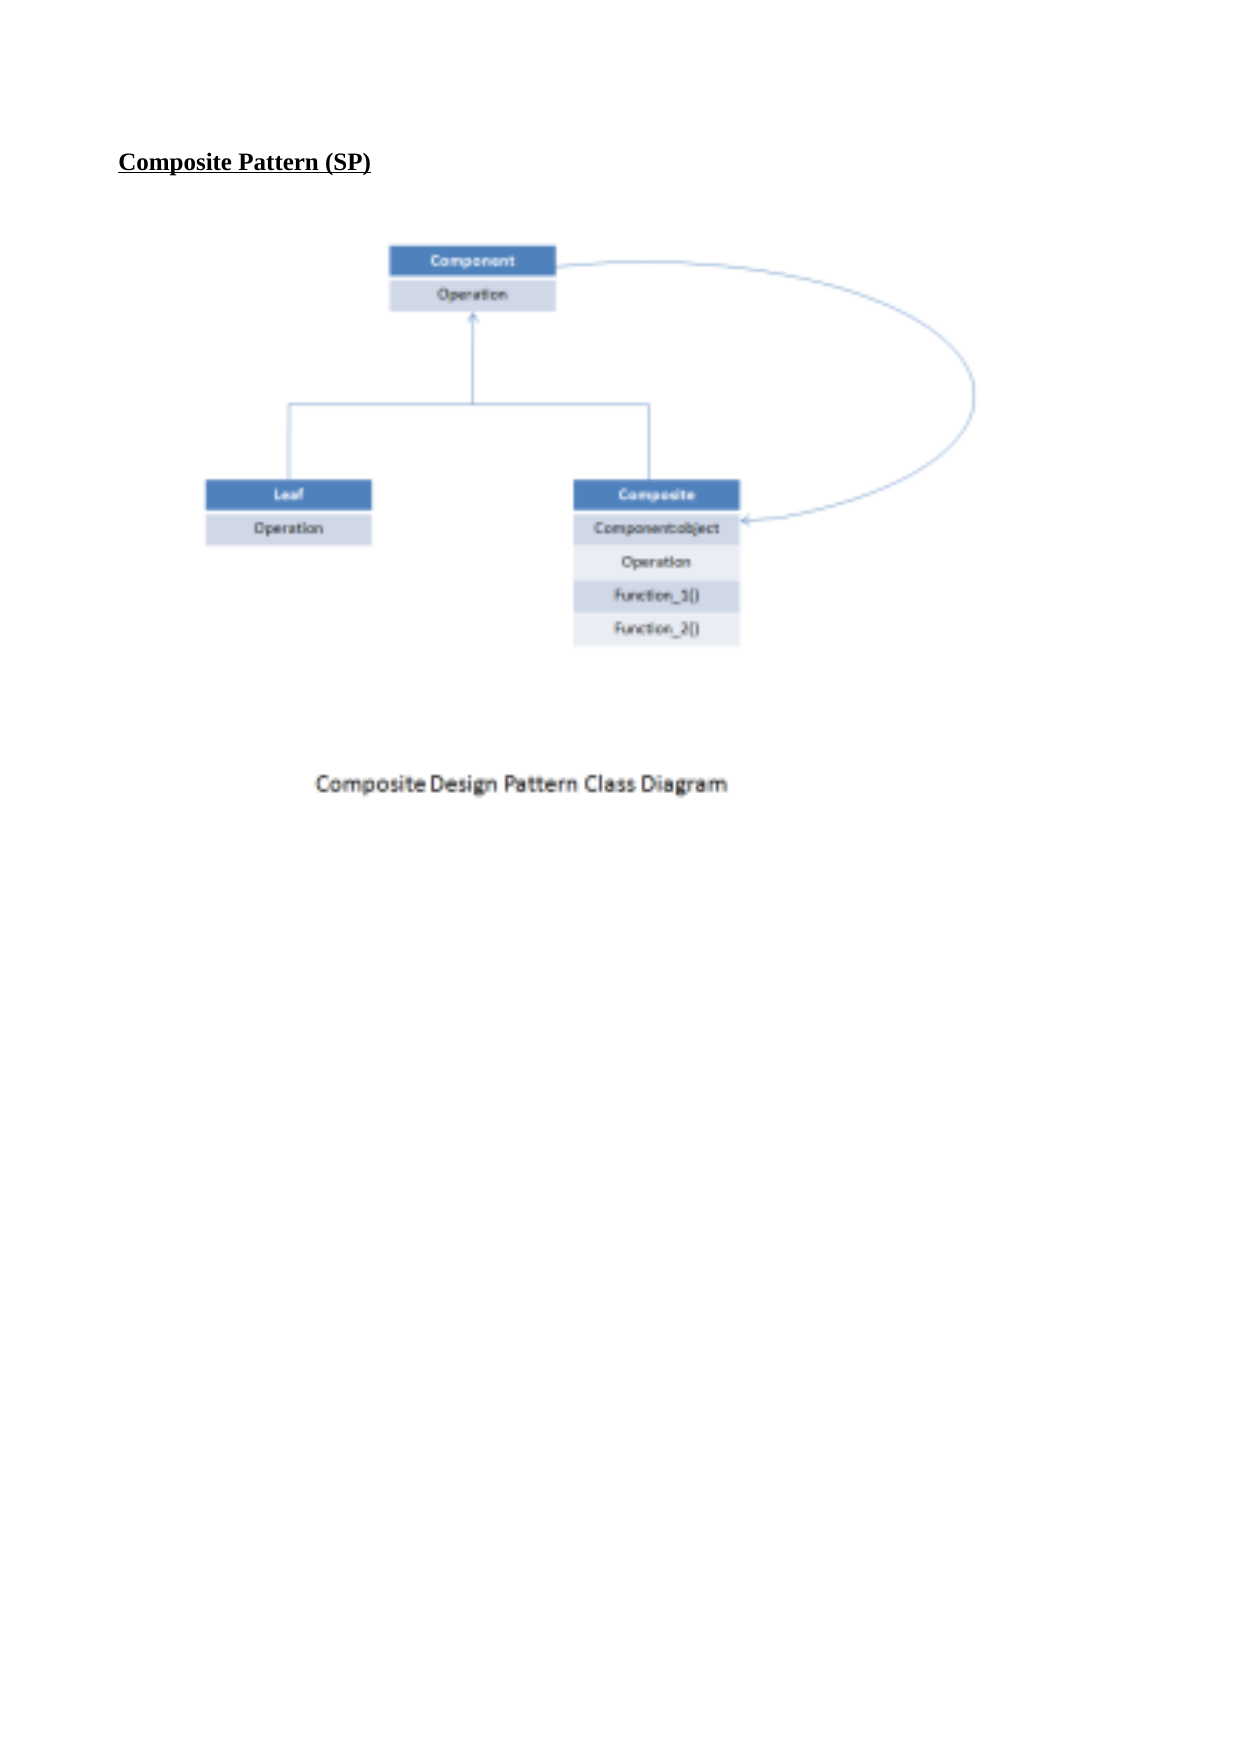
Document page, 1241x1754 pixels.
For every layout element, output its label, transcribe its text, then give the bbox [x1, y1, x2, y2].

text Composite Pattern (SP) [118, 147, 1122, 176]
picture [193, 233, 1047, 901]
